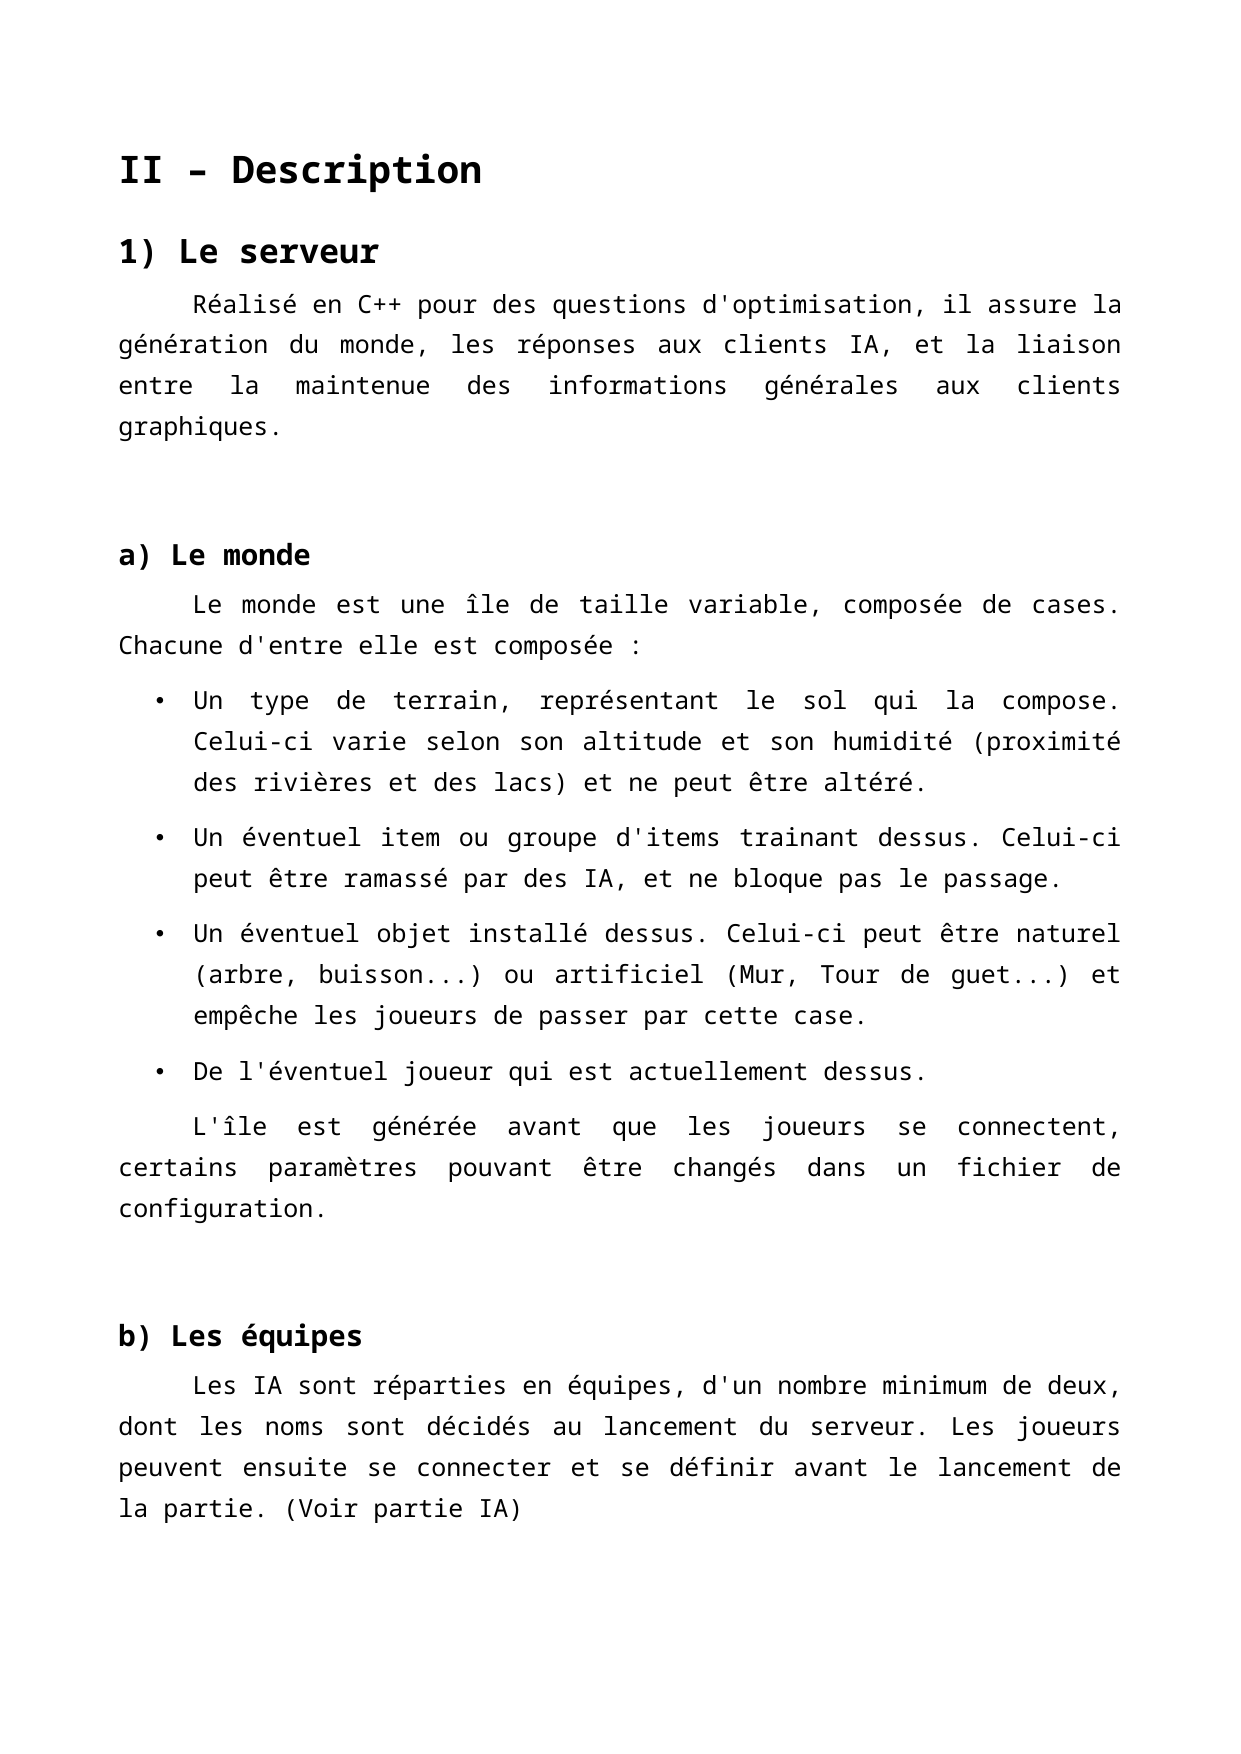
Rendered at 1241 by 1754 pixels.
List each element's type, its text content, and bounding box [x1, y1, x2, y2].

list Un type de terrain, représentant le sol qui la compose. Celui-ci varie selon son altitude et son humidité (proximité des rivières et des lacs) et ne peut être altéré. [156, 683, 1122, 798]
subtitle 1) Le serveur [118, 228, 1122, 274]
list Un éventuel item ou groupe d'items trainant dessus. Celui-ci peut être ramassé par des IA, et ne bloque pas le passage. [156, 820, 1122, 895]
subtitle II – Description [118, 143, 1122, 195]
text L'île est générée avant que les joueurs se connectent, certains paramètres pouvant être changés dans un fichier de configuration. [118, 1108, 1122, 1224]
text Le monde est une île de taille variable, composée de cases. Chacune d'entre elle est composée : [118, 586, 1122, 661]
text Les IA sont réparties en équipes, d'un nombre minimum de deux, dont les noms sont décidés au lancement du serveur. Les joueurs peuvent ensuite se connecter et se définir avant le lancement de la partie. (Voir partie IA) [118, 1368, 1122, 1524]
subtitle a) Le monde [118, 534, 1122, 574]
text Réalisé en C++ pour des questions d'optimisation, il assure la génération du monde, les réponses aux clients IA, et la liaison entre la maintenue des informations générales aux clients graphiques. [118, 286, 1122, 443]
subtitle b) Les équipes [118, 1316, 1122, 1355]
list De l'éventuel joueur qui est actuellement dessus. [156, 1053, 1122, 1087]
list Un éventuel objet installé dessus. Celui-ci peut être naturel (arbre, buisson...) ou artificiel (Mur, Tour de guet...) et empêche les joueurs de passer par cette case. [156, 916, 1122, 1032]
